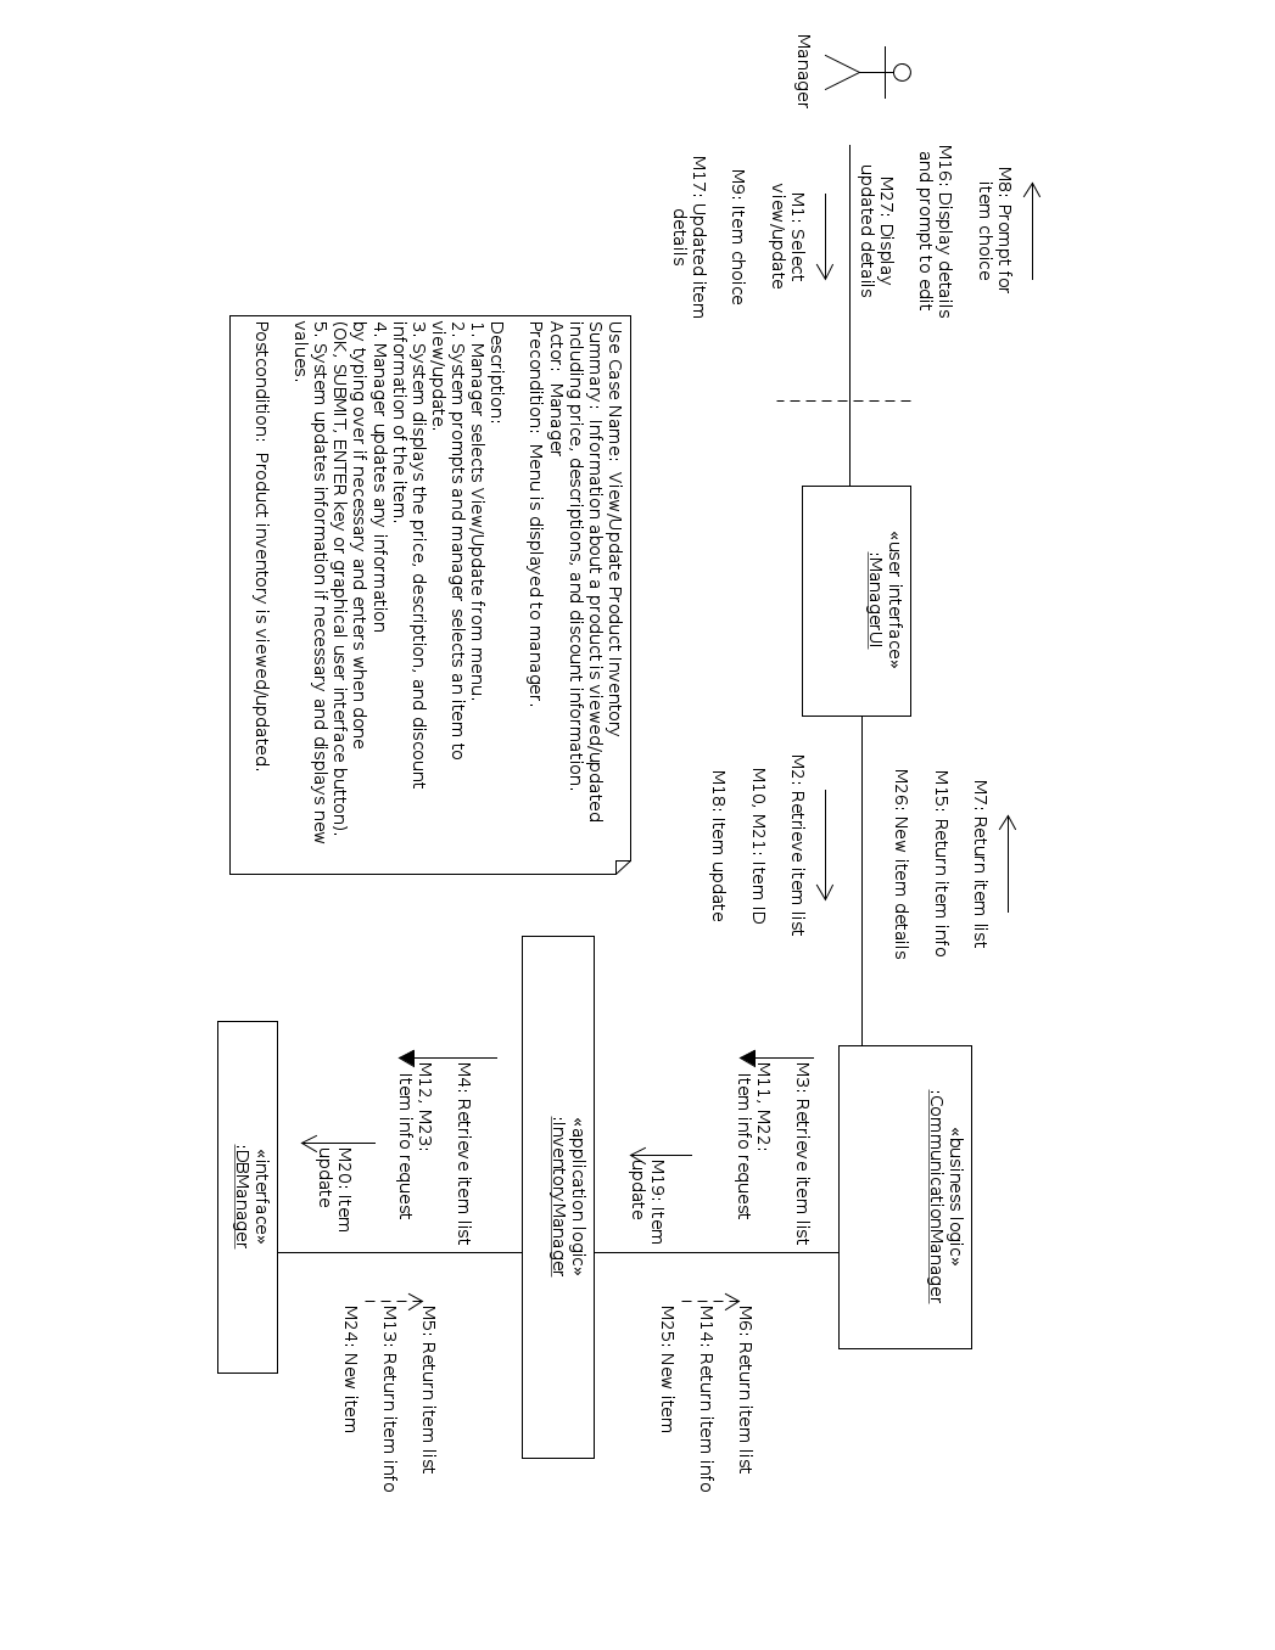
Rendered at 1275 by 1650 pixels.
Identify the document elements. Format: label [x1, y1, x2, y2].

picture [193, 0, 1082, 1532]
